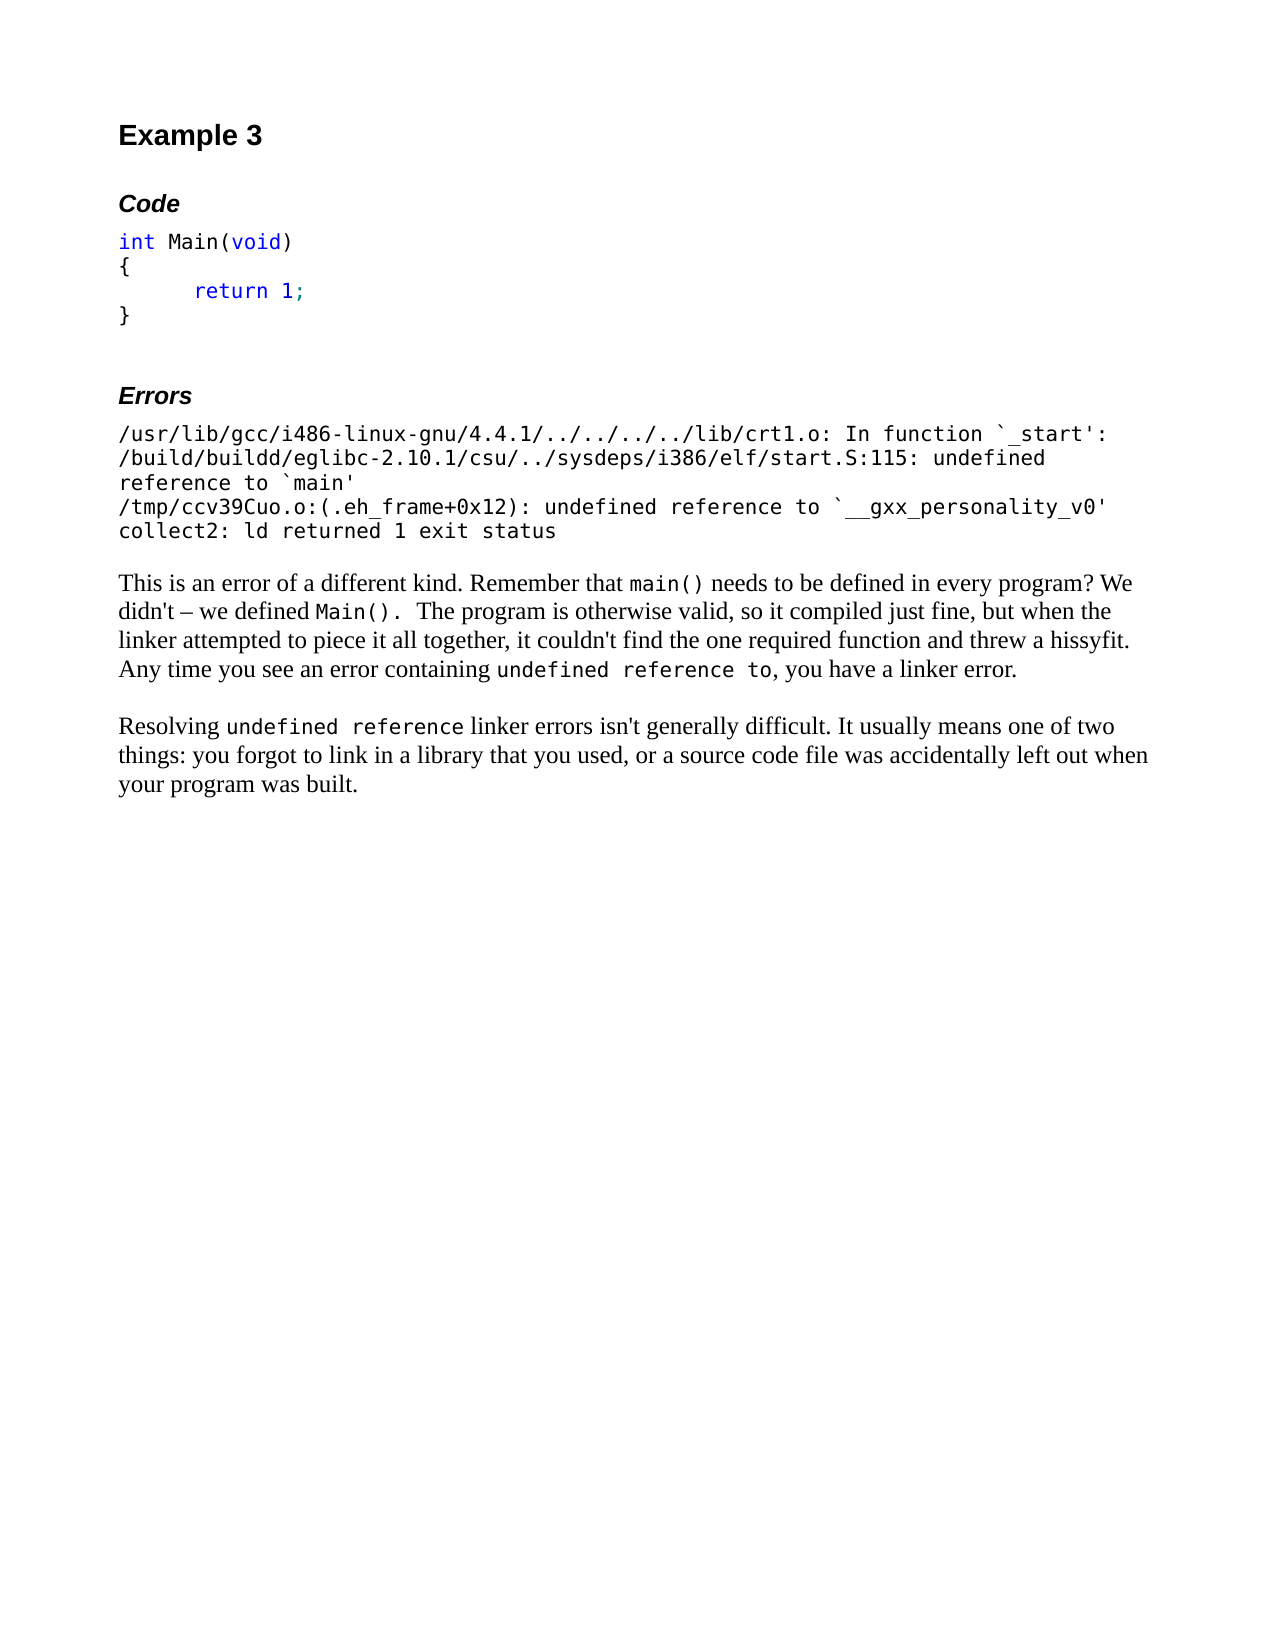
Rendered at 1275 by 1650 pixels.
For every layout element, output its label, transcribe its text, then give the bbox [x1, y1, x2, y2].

text } [118, 303, 1157, 327]
text { [118, 254, 1157, 279]
text /tmp/ccv39Cuo.o:(.eh_frame+0x12): undefined reference to `__gxx_personality_v0' [118, 495, 1157, 519]
subtitle Example 3 [118, 118, 1157, 152]
text /usr/lib/gcc/i486-linux-gnu/4.4.1/../../../../lib/crt1.o: In function `_start': [118, 422, 1157, 446]
text collect2: ld returned 1 exit status [118, 519, 1157, 543]
subtitle Errors [118, 381, 1157, 409]
text int Main(void) [118, 230, 1157, 254]
text /build/buildd/eglibc-2.10.1/csu/../sysdeps/i386/elf/start.S:115: undefined reference to `main' [118, 446, 1157, 495]
subtitle Code [118, 189, 1157, 218]
text This is an error of a different kind. Remember that main() needs to be defined in every program? We didn't – we defined Main(). The program is otherwise valid, so it compiled just fine, but when the linker attempted to piece it all together, it couldn't find the one required function and threw a hissyfit. Any time you see an error containing undefined reference to, you have a linker error. [118, 568, 1157, 683]
text Resolving undefined reference linker errors isn't generally difficult. It usually means one of two things: you forgot to link in a library that you used, or a source code file was accidentally left out when your program was built. [118, 711, 1157, 798]
text return 1; [118, 279, 1157, 303]
